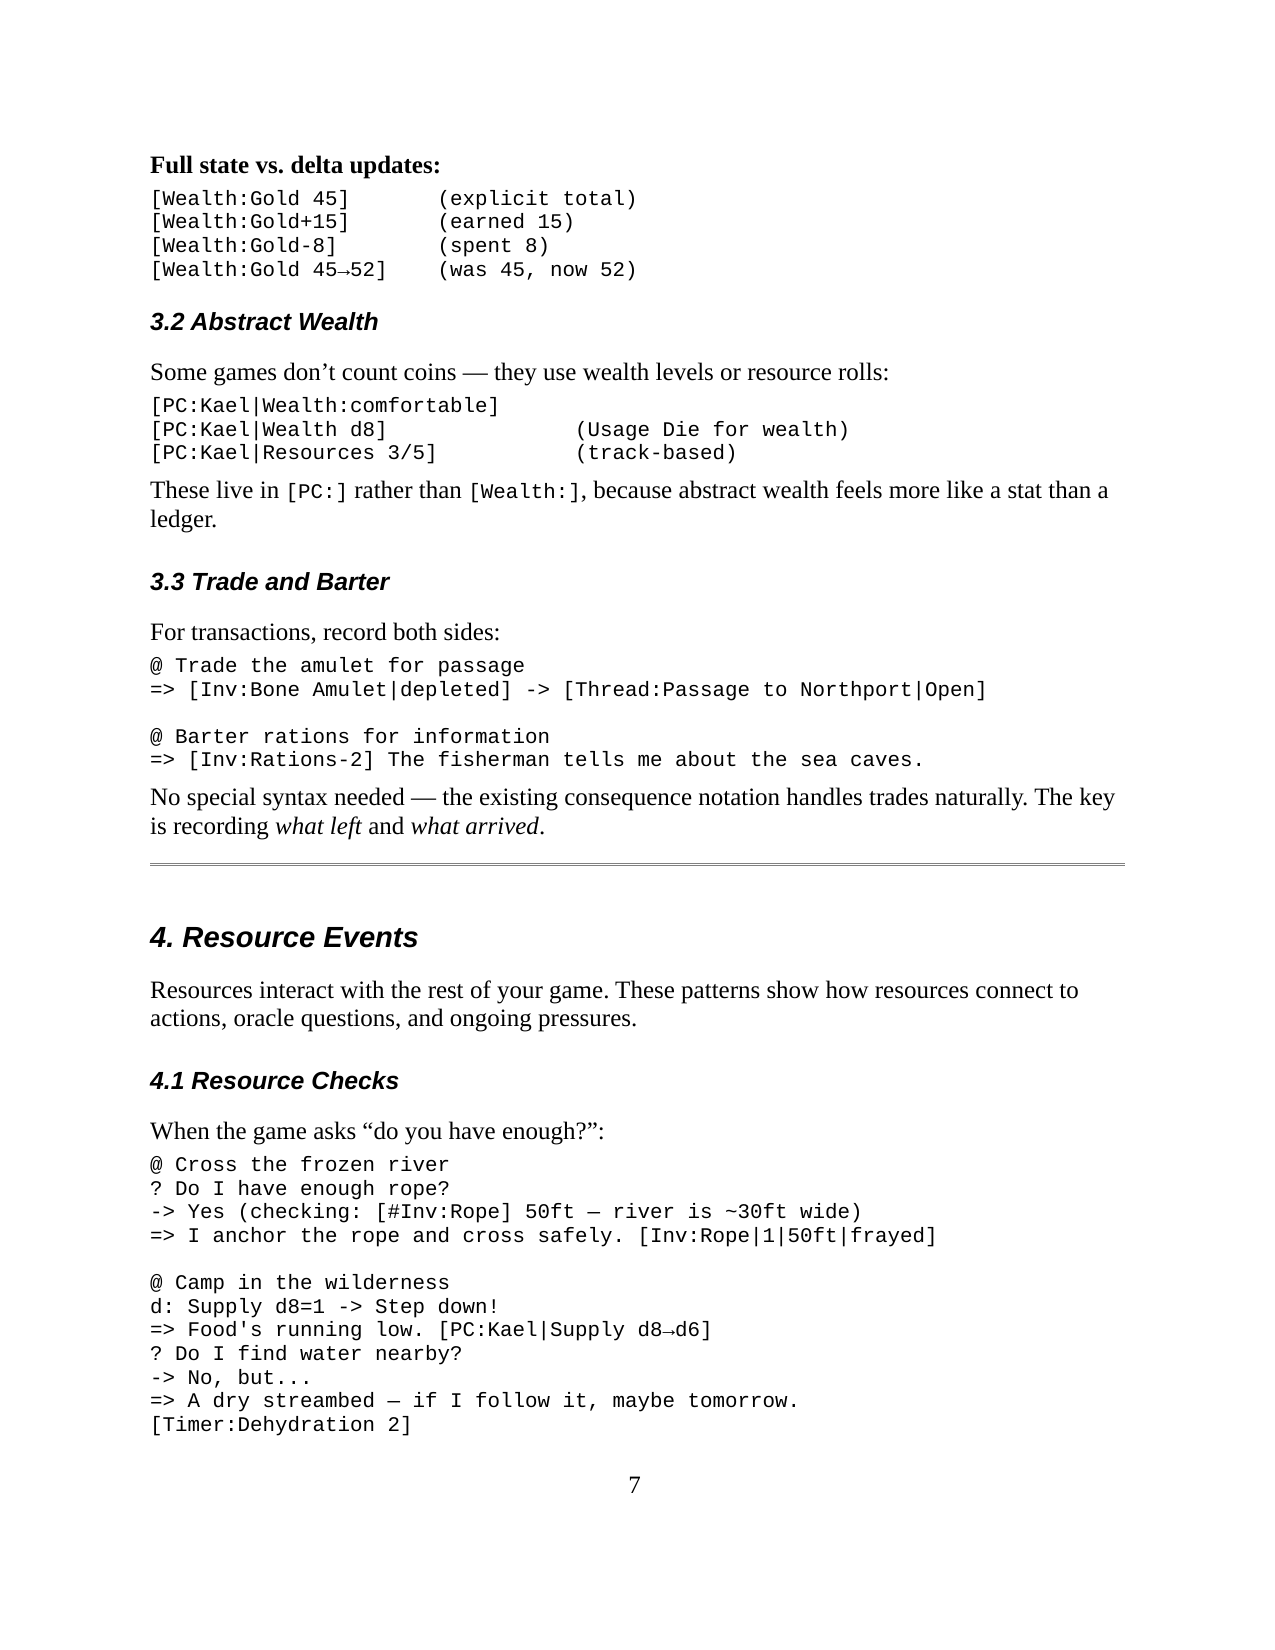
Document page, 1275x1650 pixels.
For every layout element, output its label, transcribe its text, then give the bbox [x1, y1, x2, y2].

text For transactions, record both sides: [150, 617, 1125, 646]
text [Wealth:Gold 45] (explicit total) [150, 188, 1125, 211]
text @ Barter rations for information [150, 726, 1125, 749]
subtitle 3.2 Abstract Wealth [150, 307, 1125, 336]
text [Wealth:Gold 45→52] (was 45, now 52) [150, 259, 1125, 282]
text -> Yes (checking: [#Inv:Rope] 50ft — river is ~30ft wide) [150, 1201, 1125, 1225]
text ? Do I have enough rope? [150, 1177, 1125, 1201]
text @ Camp in the wilderness [150, 1272, 1125, 1296]
text => A dry streambed — if I follow it, maybe tomorrow. [150, 1390, 1125, 1414]
text => I anchor the rope and cross safely. [Inv:Rope|1|50ft|frayed] [150, 1225, 1125, 1248]
text @ Cross the frozen river [150, 1154, 1125, 1177]
text Full state vs. delta updates: [150, 150, 1125, 179]
text [Wealth:Gold+15] (earned 15) [150, 211, 1125, 235]
text => [Inv:Bone Amulet|depleted] -> [Thread:Passage to Northport|Open] [150, 678, 1125, 702]
text => Food's running low. [PC:Kael|Supply d8→d6] [150, 1319, 1125, 1343]
subtitle 4.1 Resource Checks [150, 1066, 1125, 1095]
text These live in [PC:] rather than [Wealth:], because abstract wealth feels more like a stat than a ledger. [150, 475, 1125, 533]
text ? Do I find water nearby? [150, 1343, 1125, 1367]
subtitle 4. Resource Events [150, 920, 1125, 953]
text [PC:Kael|Wealth:comfortable] [150, 395, 1125, 419]
text d: Supply d8=1 -> Step down! [150, 1296, 1125, 1319]
text [PC:Kael|Wealth d8] (Usage Die for wealth) [150, 419, 1125, 442]
text @ Trade the amulet for passage [150, 655, 1125, 678]
subtitle 3.3 Trade and Barter [150, 567, 1125, 596]
text [Timer:Dehydration 2] [150, 1414, 1125, 1438]
text [PC:Kael|Resources 3/5] (track-based) [150, 442, 1125, 466]
text No special syntax needed — the existing consequence notation handles trades naturally. The key is recording what left and what arrived. [150, 782, 1125, 839]
text [Wealth:Gold-8] (spent 8) [150, 235, 1125, 259]
text Resources interact with the rest of your game. These patterns show how resources connect to actions, oracle questions, and ongoing pressures. [150, 975, 1125, 1032]
text => [Inv:Rations-2] The fisherman tells me about the sea caves. [150, 749, 1125, 773]
text When the game asks “do you have enough?”: [150, 1116, 1125, 1145]
text -> No, but... [150, 1367, 1125, 1390]
text Some games don’t count coins — they use wealth levels or resource rolls: [150, 357, 1125, 386]
